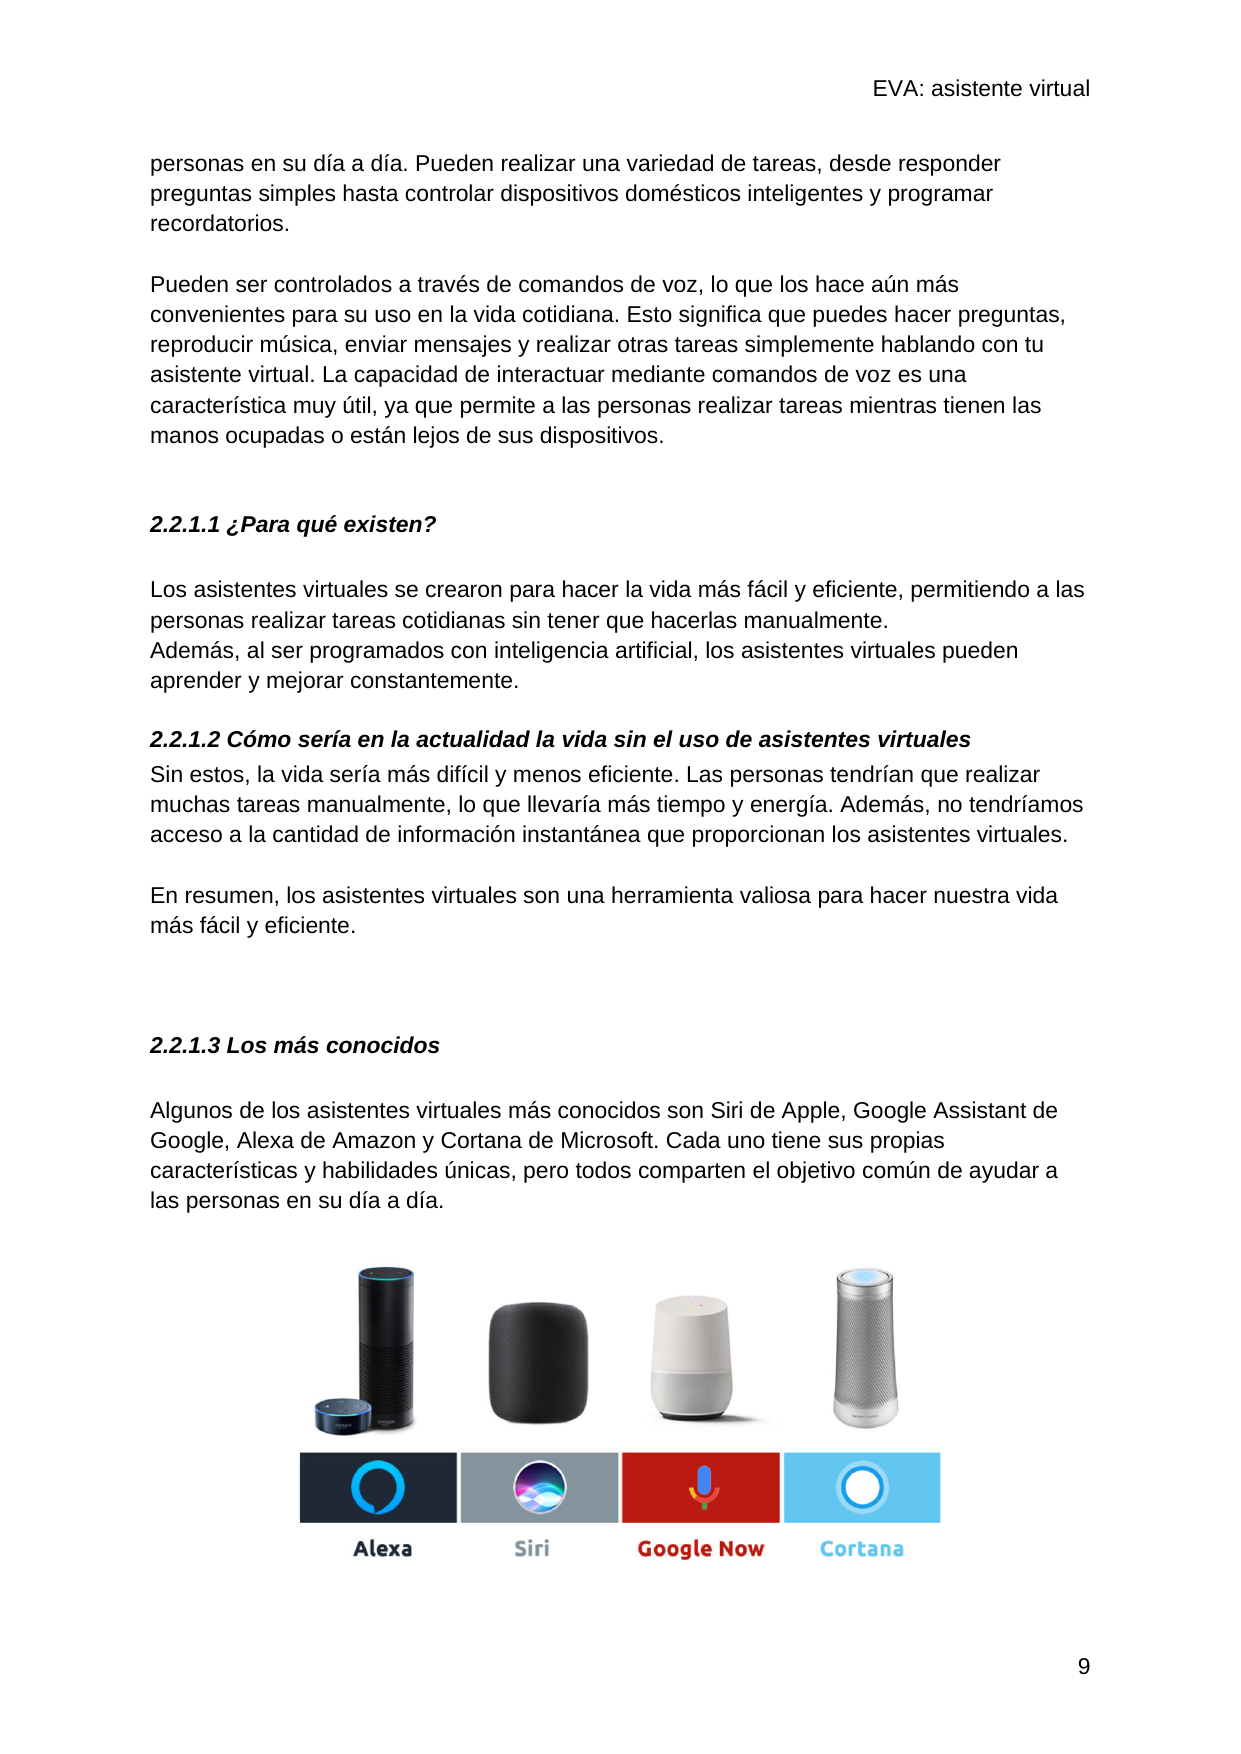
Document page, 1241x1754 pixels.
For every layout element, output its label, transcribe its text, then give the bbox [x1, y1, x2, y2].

text Los asistentes virtuales se crearon para hacer la vida más fácil y eficiente, permitiendo a las personas realizar tareas cotidianas sin tener que hacerlas manualmente. [150, 576, 1090, 633]
text En resumen, los asistentes virtuales son una herramienta valiosa para hacer nuestra vida más fácil y eficiente. [150, 882, 1090, 938]
text personas en su día a día. Pueden realizar una variedad de tareas, desde responder preguntas simples hasta controlar dispositivos domésticos inteligentes y programar recordatorios. [150, 150, 1090, 237]
subtitle 2.2.1.1 ¿Para qué existen? [150, 511, 1090, 538]
text Pueden ser controlados a través de comandos de voz, lo que los hace aún más convenientes para su uso en la vida cotidiana. Esto significa que puedes hacer preguntas, reproducir música, enviar mensajes y realizar otras tareas simplemente hablando con tu asistente virtual. La capacidad de interactuar mediante comandos de voz es una característica muy útil, ya que permite a las personas realizar tareas mientras tienen las manos ocupadas o están lejos de sus dispositivos. [150, 271, 1090, 448]
subtitle 2.2.1.2 Cómo sería en la actualidad la vida sin el uso de asistentes virtuales [150, 726, 1090, 753]
text Sin estos, la vida sería más difícil y menos eficiente. Las personas tendrían que realizar muchas tareas manualmente, lo que llevaría más tiempo y energía. Además, no tendríamos acceso a la cantidad de información instantánea que proporcionan los asistentes virtuales. [150, 761, 1090, 848]
text Algunos de los asistentes virtuales más conocidos son Siri de Apple, Google Assistant de Google, Alexa de Amazon y Cortana de Microsoft. Cada uno tiene sus propias características y habilidades únicas, pero todos comparten el objetivo común de ayudar a las personas en su día a día. [150, 1097, 1090, 1214]
picture [299, 1247, 941, 1568]
text Además, al ser programados con inteligencia artificial, los asistentes virtuales pueden aprender y mejorar constantemente. [150, 637, 1090, 693]
subtitle 2.2.1.3 Los más conocidos [150, 1032, 1090, 1058]
